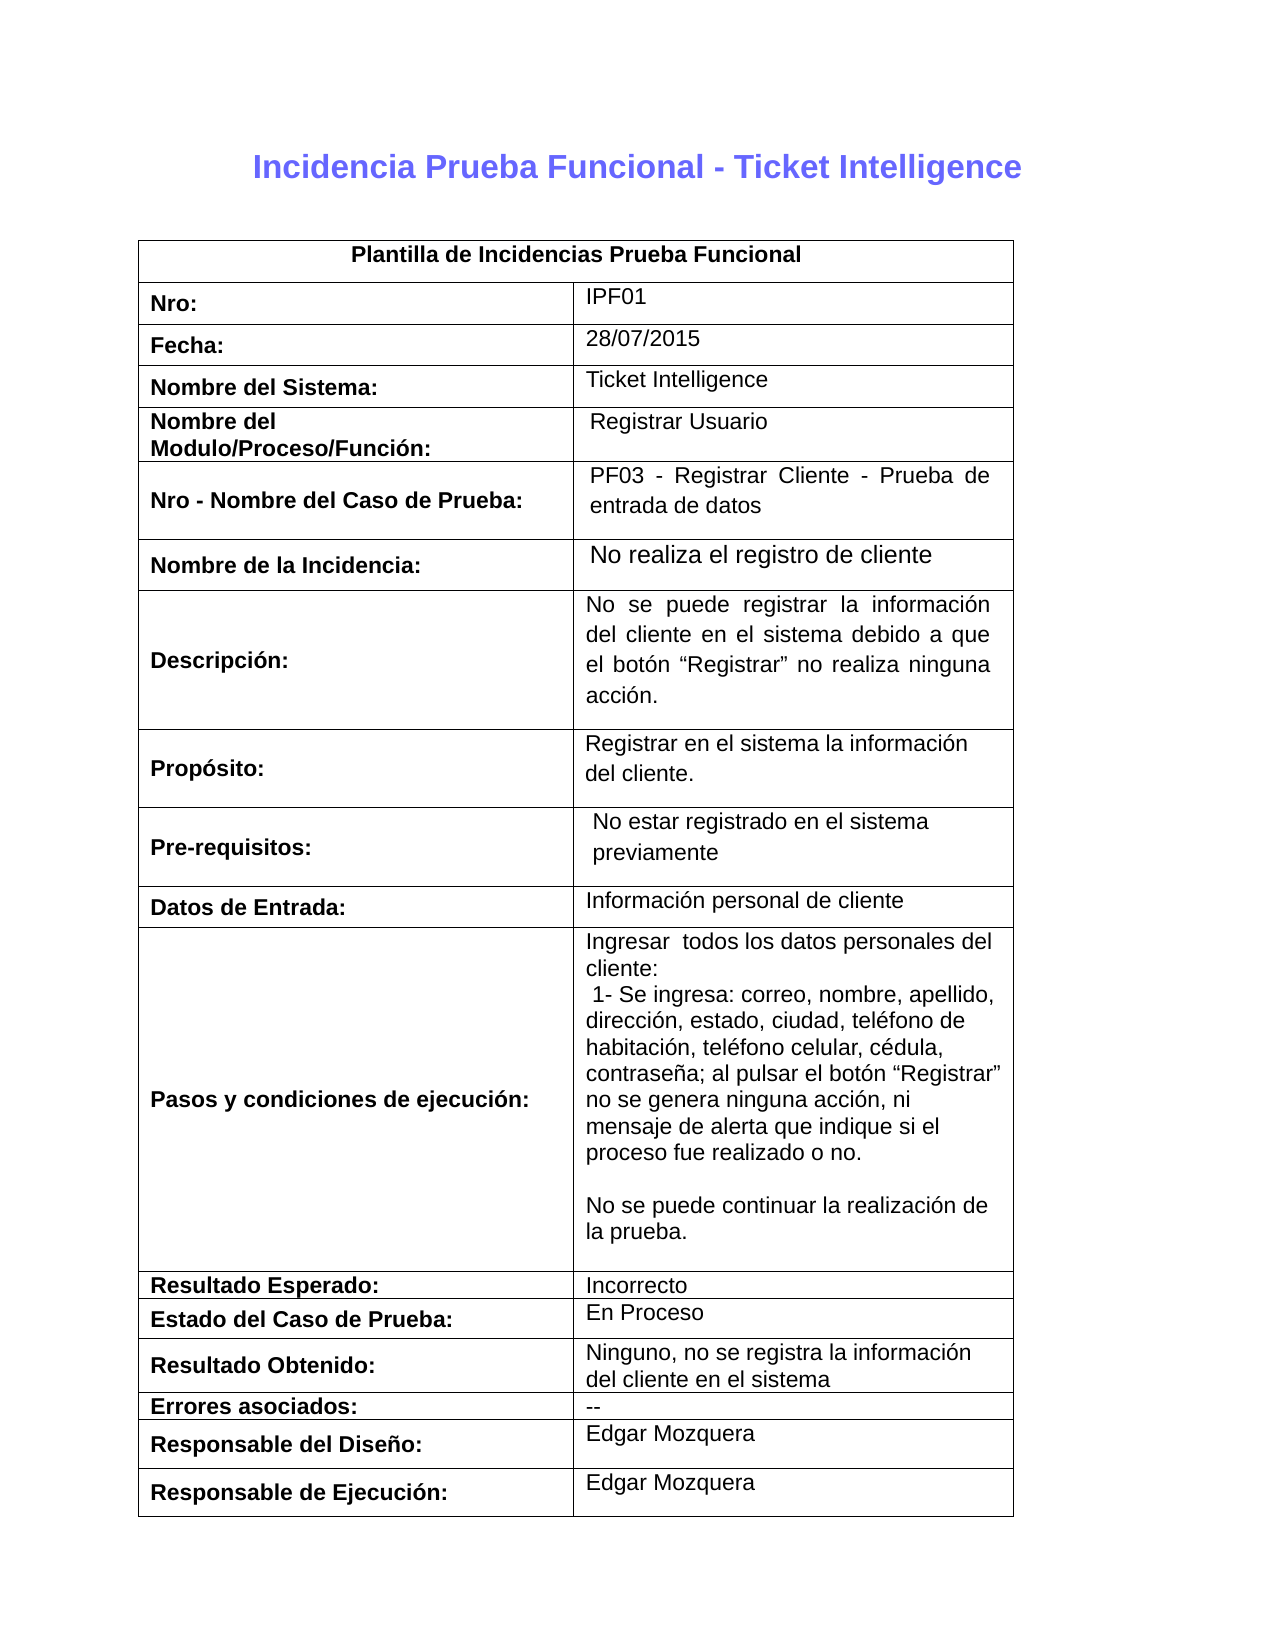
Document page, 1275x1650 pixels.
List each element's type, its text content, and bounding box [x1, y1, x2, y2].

table_cell Edgar Mozquera [574, 1469, 1013, 1516]
table_cell Resultado Obtenido: [139, 1339, 573, 1392]
table_cell Incorrecto [574, 1272, 1013, 1298]
table_cell Registrar en el sistema la información del cliente. [574, 730, 1013, 807]
table_cell PF03 - Registrar Cliente - Prueba de entrada de datos [574, 462, 1013, 539]
table_cell En Proceso [574, 1299, 1013, 1338]
table_cell Pre-requisitos: [139, 808, 573, 886]
table_cell No estar registrado en el sistema previamente [574, 808, 1013, 886]
table_cell Nro: [139, 283, 573, 324]
table_cell Nombre del Sistema: [139, 366, 573, 407]
table_cell Ingresar todos los datos personales del cliente: 1- Se ingresa: correo, nombre, apellido, dirección, estado, ciudad, teléfono de habitación, teléfono celular, cédula, contraseña; al pulsar el botón “Registrar” no se genera ninguna acción, ni mensaje de alerta que indique si el proceso fue realizado o no. No se puede continuar la realización de la prueba. [574, 928, 1013, 1271]
table_cell Responsable de Ejecución: [139, 1469, 573, 1516]
table_cell Errores asociados: [139, 1393, 573, 1419]
table_cell IPF01 [574, 283, 1013, 324]
table_cell Nombre de la Incidencia: [139, 540, 573, 590]
table_cell Nombre del Modulo/Proceso/Función: [139, 408, 573, 461]
table_cell Estado del Caso de Prueba: [139, 1299, 573, 1338]
text Incidencia Prueba Funcional - Ticket Intelligence [118, 147, 1157, 185]
table_cell Edgar Mozquera [574, 1420, 1013, 1468]
table_cell Responsable del Diseño: [139, 1420, 573, 1468]
table_cell No se puede registrar la información del cliente en el sistema debido a que el botón “Registrar” no realiza ninguna acción. [574, 591, 1013, 729]
table_cell Propósito: [139, 730, 573, 807]
table_cell Ninguno, no se registra la información del cliente en el sistema [574, 1339, 1013, 1392]
table_cell No realiza el registro de cliente [574, 540, 1013, 590]
table_cell Pasos y condiciones de ejecución: [139, 928, 573, 1271]
table_cell 28/07/2015 [574, 325, 1013, 365]
table_cell Fecha: [139, 325, 573, 365]
table_cell Resultado Esperado: [139, 1272, 573, 1298]
table_cell Datos de Entrada: [139, 887, 573, 927]
table_cell -- [574, 1393, 1013, 1419]
table_cell Información personal de cliente [574, 887, 1013, 927]
table_cell Registrar Usuario [574, 408, 1013, 461]
table_cell Nro - Nombre del Caso de Prueba: [139, 462, 573, 539]
table_header Plantilla de Incidencias Prueba Funcional [139, 241, 1013, 282]
table_cell Descripción: [139, 591, 573, 729]
table_cell Ticket Intelligence [574, 366, 1013, 407]
